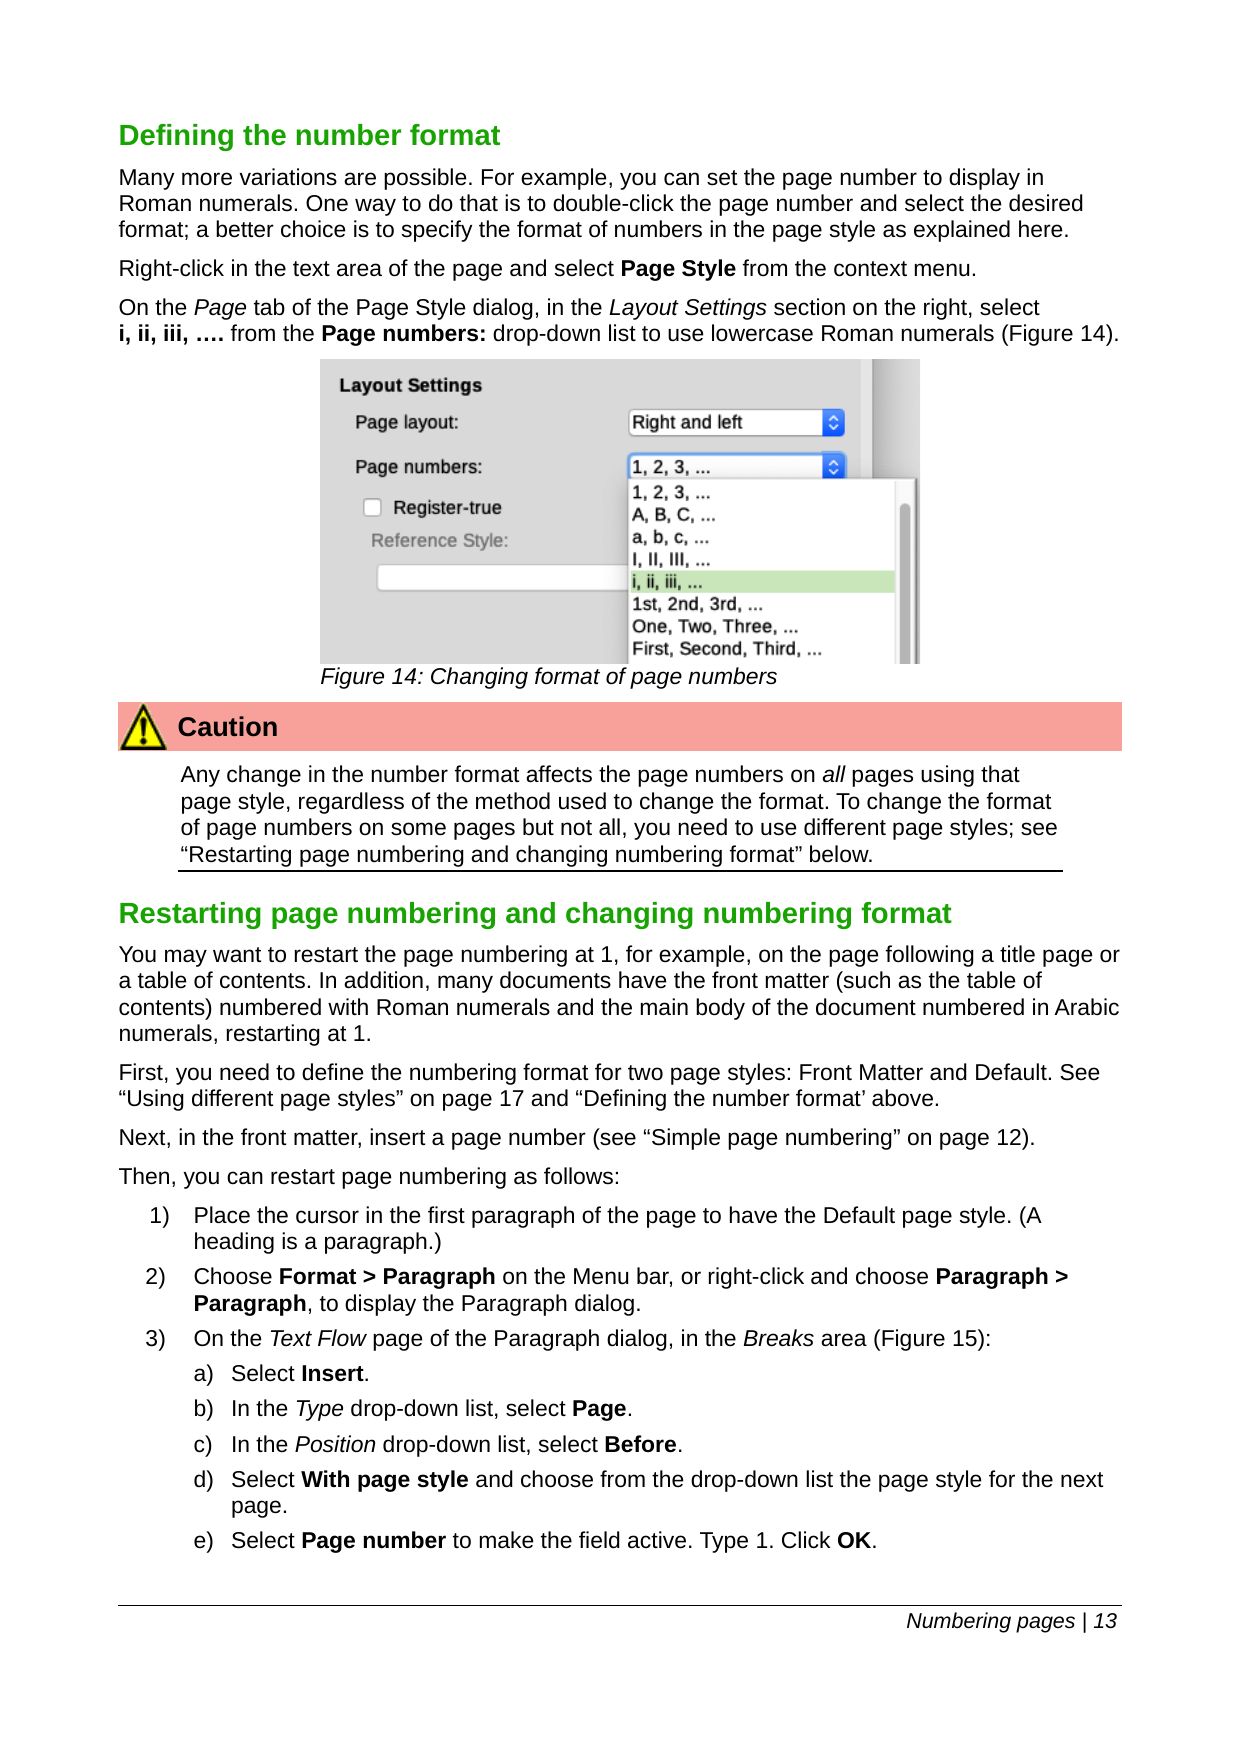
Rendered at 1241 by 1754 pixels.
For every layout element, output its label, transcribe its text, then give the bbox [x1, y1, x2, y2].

subtitle Caution [118, 702, 1122, 751]
list Select With page style and choose from the drop-down list the page style for the next page. [193, 1466, 1122, 1518]
list Select Page number to make the field active. Type 1. Click OK. [193, 1527, 1122, 1554]
list Then, you can restart page numbering as follows: [118, 1163, 1122, 1189]
subtitle Defining the number format [118, 118, 1122, 152]
subtitle Restarting page numbering and changing numbering format [118, 896, 1122, 929]
picture [320, 359, 921, 664]
text Any change in the number format affects the page numbers on all pages using that page style, regardless of the method used to change the format. To change the format of page numbers on some pages but not all, you need to use different page styles; see “Restarting page numbering and changing numbering format” below. [177, 758, 1063, 872]
list Select Insert. [193, 1360, 1122, 1386]
picture [119, 702, 167, 750]
text Many more variations are possible. For example, you can set the page number to display in Roman numerals. One way to do that is to double-click the page number and select the desired format; a better choice is to specify the format of numbers in the page style as explained here. [118, 164, 1122, 243]
list On the Text Flow page of the Paragraph dialog, in the Breaks area (Figure 15): [166, 1325, 1122, 1351]
text Right-click in the text area of the page and select Page Style from the context menu. [118, 255, 1122, 282]
list Choose Format > Paragraph on the Menu bar, or right-click and choose Paragraph > Paragraph, to display the Paragraph dialog. [166, 1263, 1122, 1316]
text You may want to restart the page numbering at 1, for example, on the page following a title page or a table of contents. In addition, many documents have the front matter (such as the table of contents) numbered with Roman numerals and the main body of the document numbered in Arabic numerals, restarting at 1. [118, 941, 1122, 1046]
text On the Page tab of the Page Style dialog, in the Layout Settings section on the right, select i, ii, iii, …. from the Page numbers: drop-down list to use lowercase Roman numerals (Figure 14). [118, 294, 1122, 347]
text Figure 14: Changing format of page numbers [320, 664, 920, 689]
list First, you need to define the numbering format for two page styles: Front Matter and Default. See “Using different page styles” on page 17 and “Defining the number format’ above. [118, 1059, 1122, 1112]
list Place the cursor in the first paragraph of the page to have the Default page style. (A heading is a paragraph.) [170, 1202, 1122, 1254]
list In the Position drop-down list, select Before. [193, 1431, 1122, 1457]
list In the Type drop-down list, select Page. [193, 1395, 1122, 1422]
list Next, in the front matter, insert a page number (see “Simple page numbering” on page 12). [118, 1124, 1122, 1150]
